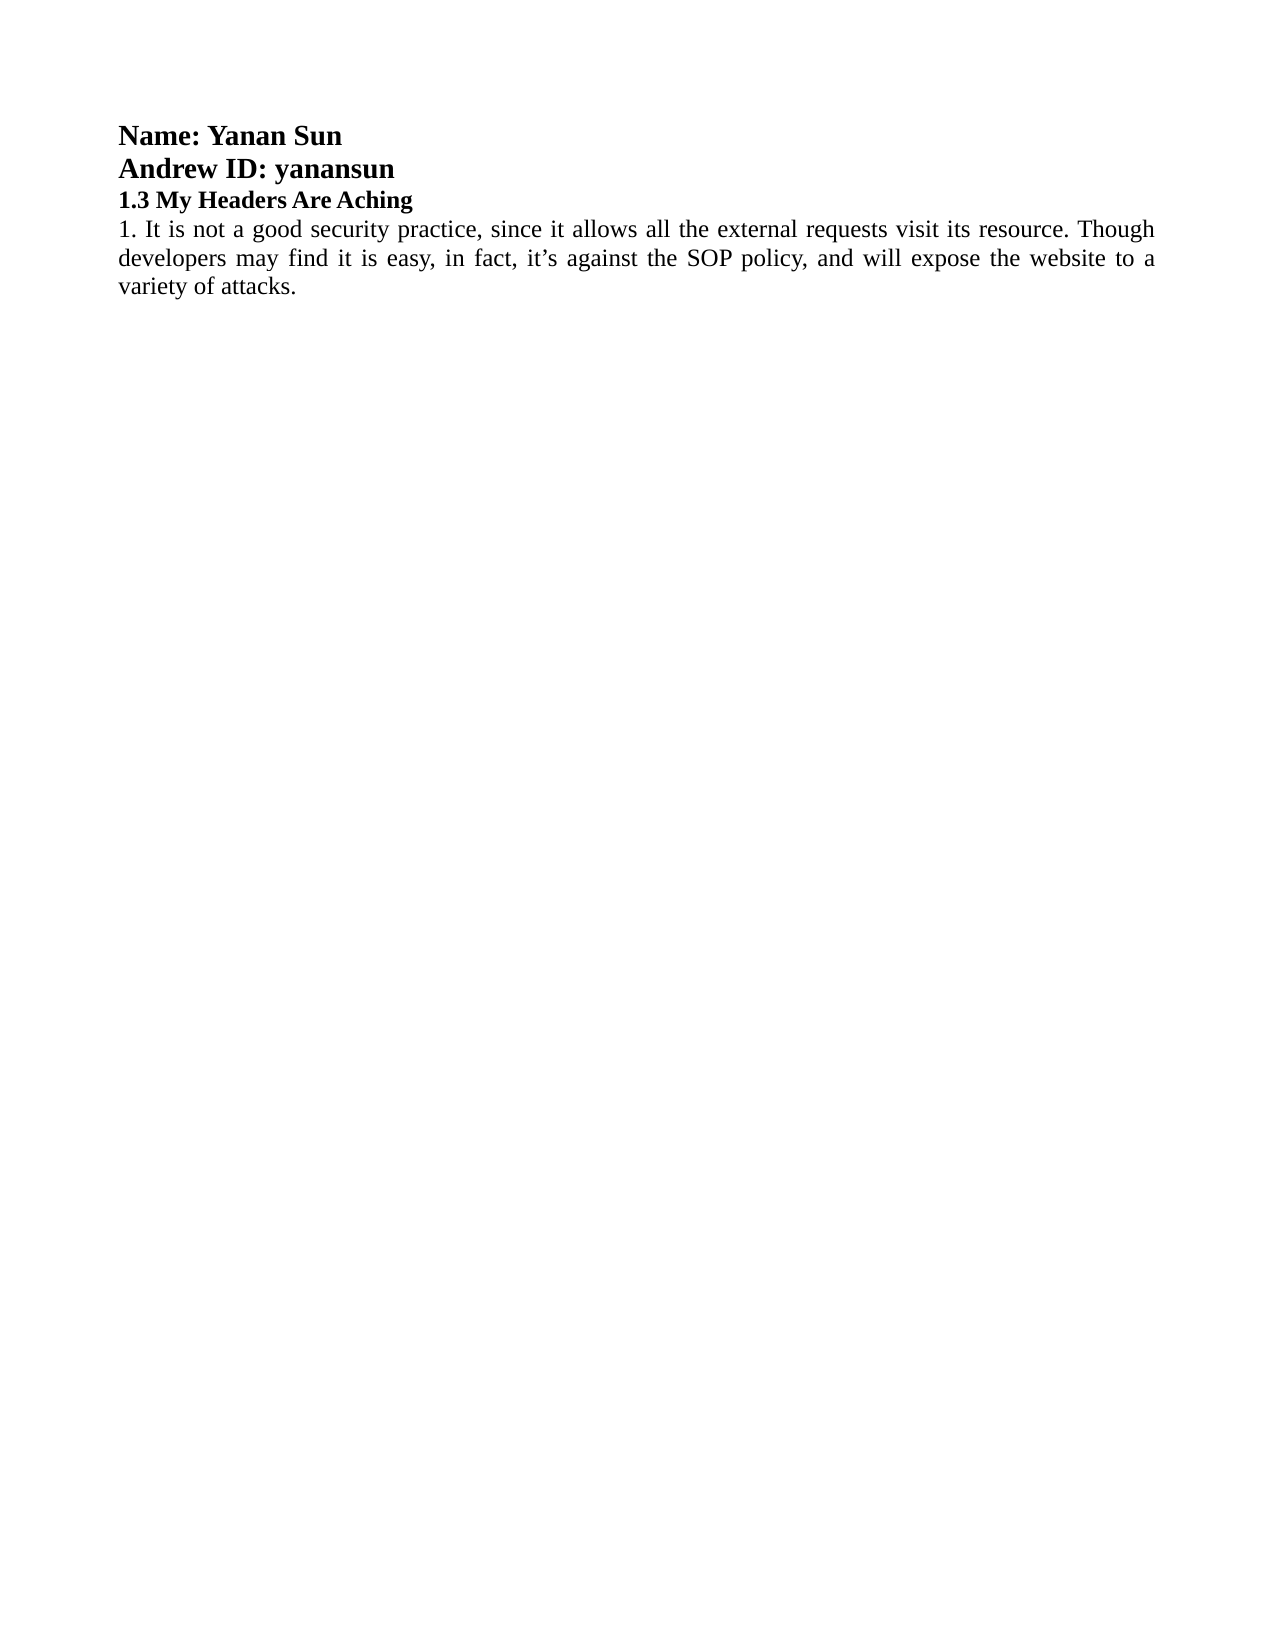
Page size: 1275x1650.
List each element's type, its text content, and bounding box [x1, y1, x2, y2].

text Name: Yanan Sun [118, 118, 1157, 152]
text 1.3 My Headers Are Aching [118, 185, 1157, 214]
text Andrew ID: yanansun [118, 152, 1157, 185]
text 1. It is not a good security practice, since it allows all the external requests visit its resource. Though developers may find it is easy, in fact, it’s against the SOP policy, and will expose the website to a variety of attacks. [118, 214, 1157, 300]
